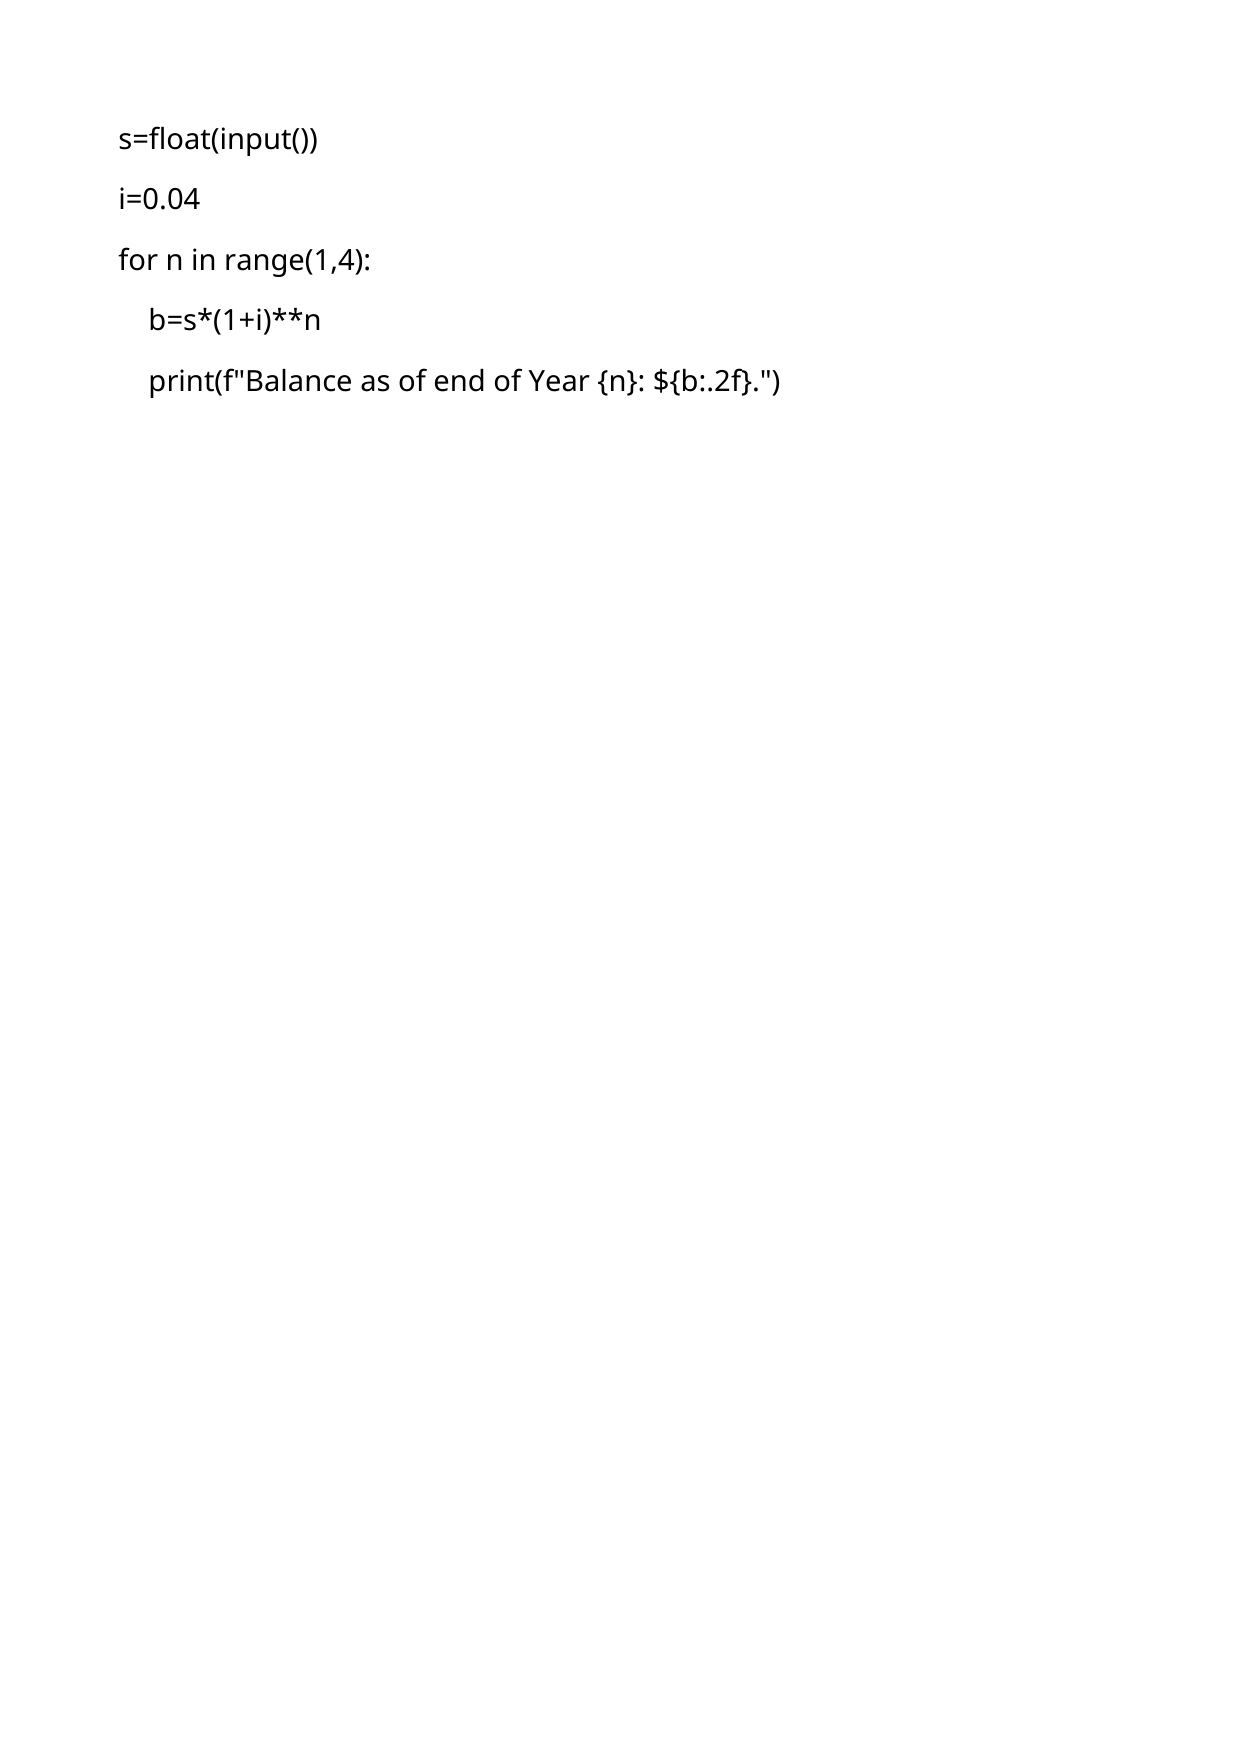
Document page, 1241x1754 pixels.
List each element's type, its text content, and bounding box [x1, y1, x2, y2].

text b=s*(1+i)**n [118, 300, 1122, 339]
text for n in range(1,4): [118, 239, 1122, 279]
text s=float(input()) [118, 118, 1122, 158]
text i=0.04 [118, 179, 1122, 218]
text print(f"Balance as of end of Year {n}: ${b:.2f}.") [118, 360, 1122, 400]
